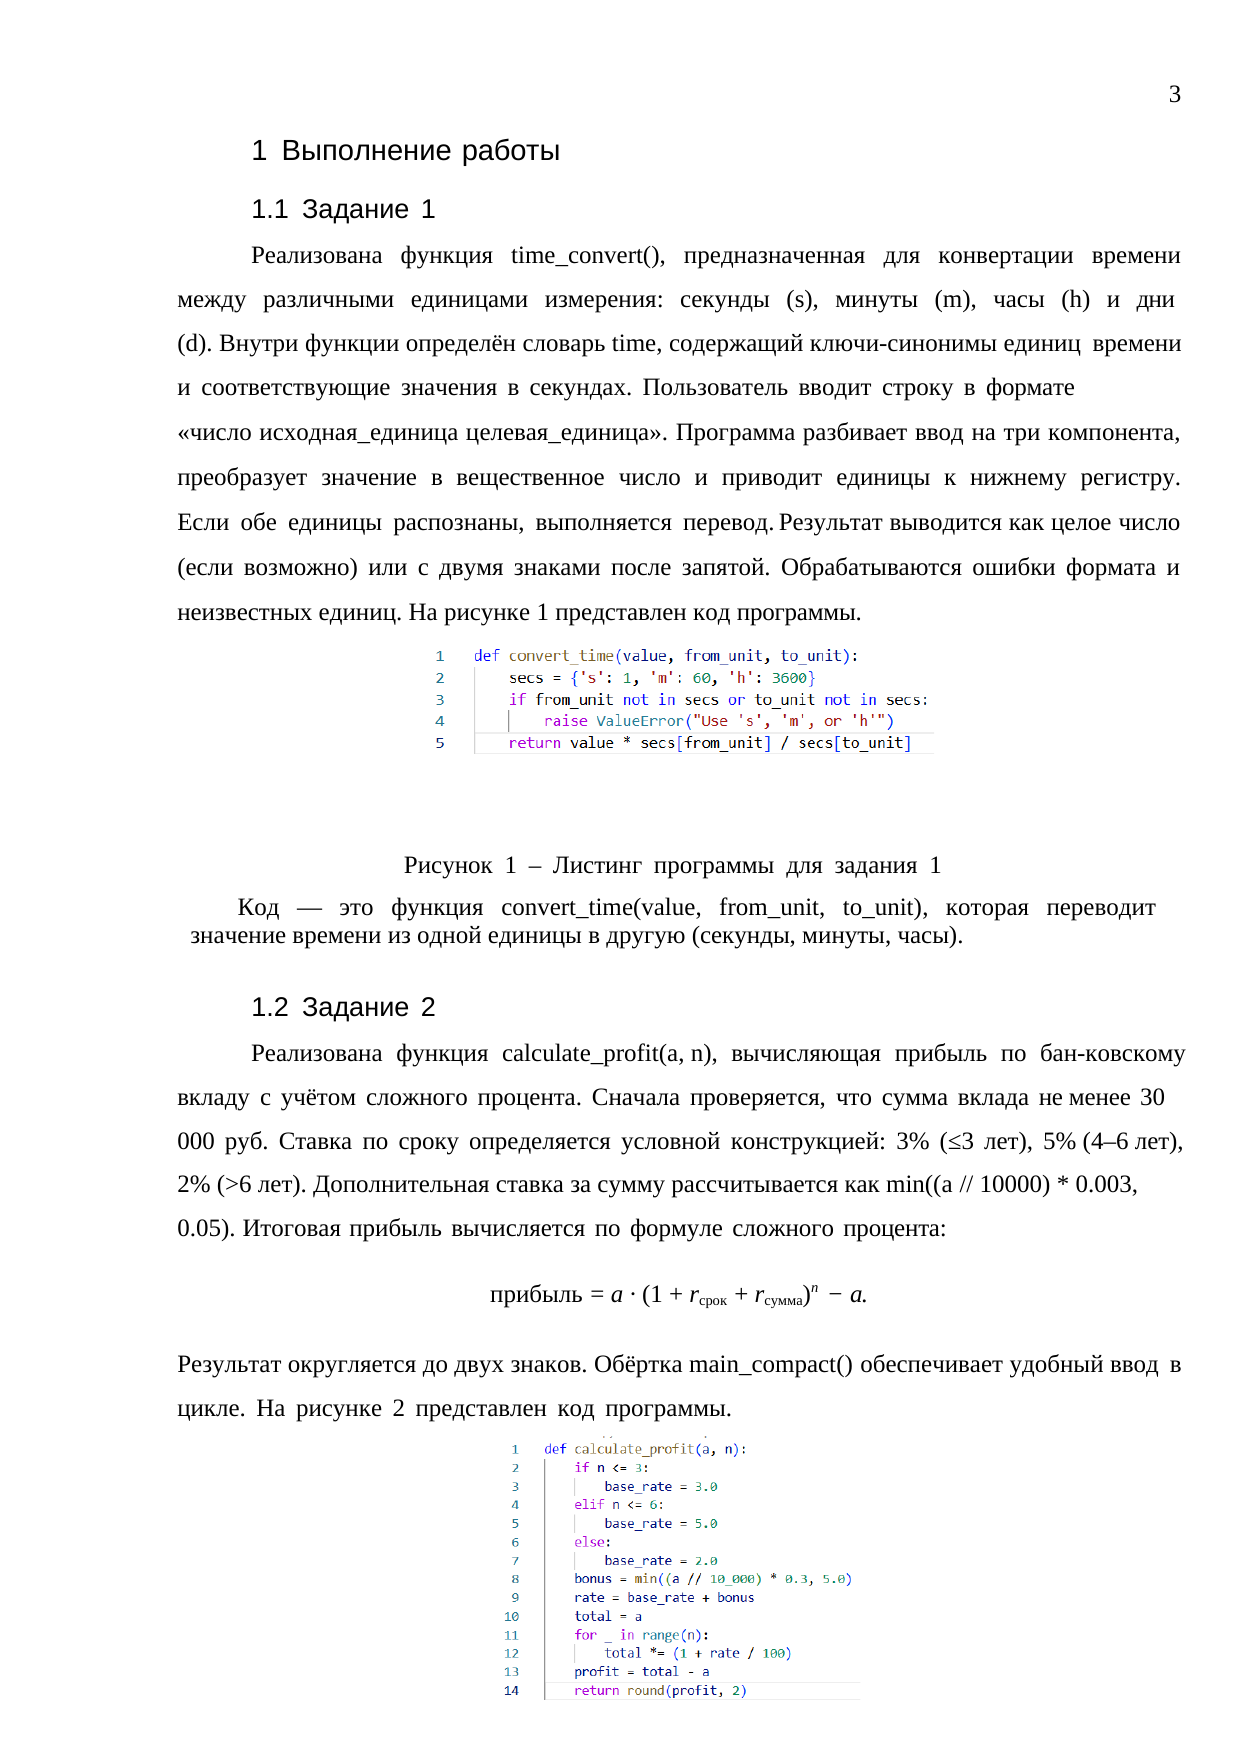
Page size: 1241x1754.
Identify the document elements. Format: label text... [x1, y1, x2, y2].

text Реализована функция calculate_profit(a, n), вычисляющая прибыль по бан-ковскому вкладу с учётом сложного процента. Сначала проверяется, что сумма вклада не менее 30 000 руб. Ставка по сроку определяется условной конструкцией: 3% (≤3 лет), 5% (4–6 лет), 2% (>6 лет). Дополнительная ставка за сумму рассчитывается как min((a // 10000) * 0.003, 0.05). Итоговая прибыль вычисляется по формуле сложного процента: [177, 1038, 1196, 1242]
text «число исходная_единица целевая_единица». Программа разбивает ввод на три компонента, преобразует значение в вещественное число и приводит единицы к нижнему регистру. Если обе единицы распознаны, выполняется перевод.Результат выводится как целое число (если возможно) или с двумя знаками после запятой. Обрабатываются ошибки формата и неизвестных единиц. На рисунке 1 представлен код программы. [177, 417, 1181, 626]
text Результат округляется до двух знаков. Обёртка main_compact() обеспечивает удобный ввод в цикле. На рисунке 2 представлен код программы. [177, 1349, 1181, 1422]
picture [424, 642, 935, 754]
subtitle Задание 2 [251, 991, 1196, 1022]
text Код — это функция convert_time(value, from_unit, to_unit), которая переводит значение времени из одной единицы в другую (секунды, минуты, часы). [190, 892, 1156, 949]
subtitle Выполнение работы [251, 133, 1196, 167]
text прибыль = a · (1 + rсрок + rсумма)n − a. [190, 1279, 1168, 1308]
subtitle Задание 1 [251, 193, 1196, 224]
picture [497, 1436, 861, 1700]
text (d). Внутри функции определён словарь time, содержащий ключи-синонимы единиц времени и соответствующие значения в секундах. Пользователь вводит строку в формате [177, 328, 1181, 400]
text Рисунок 1 – Листинг программы для задания 1 [190, 850, 1156, 878]
text Реализована функция time_convert(), предназначенная для конвертации времени между различными единицами измерения: секунды (s), минуты (m), часы (h) и дни [177, 240, 1181, 313]
